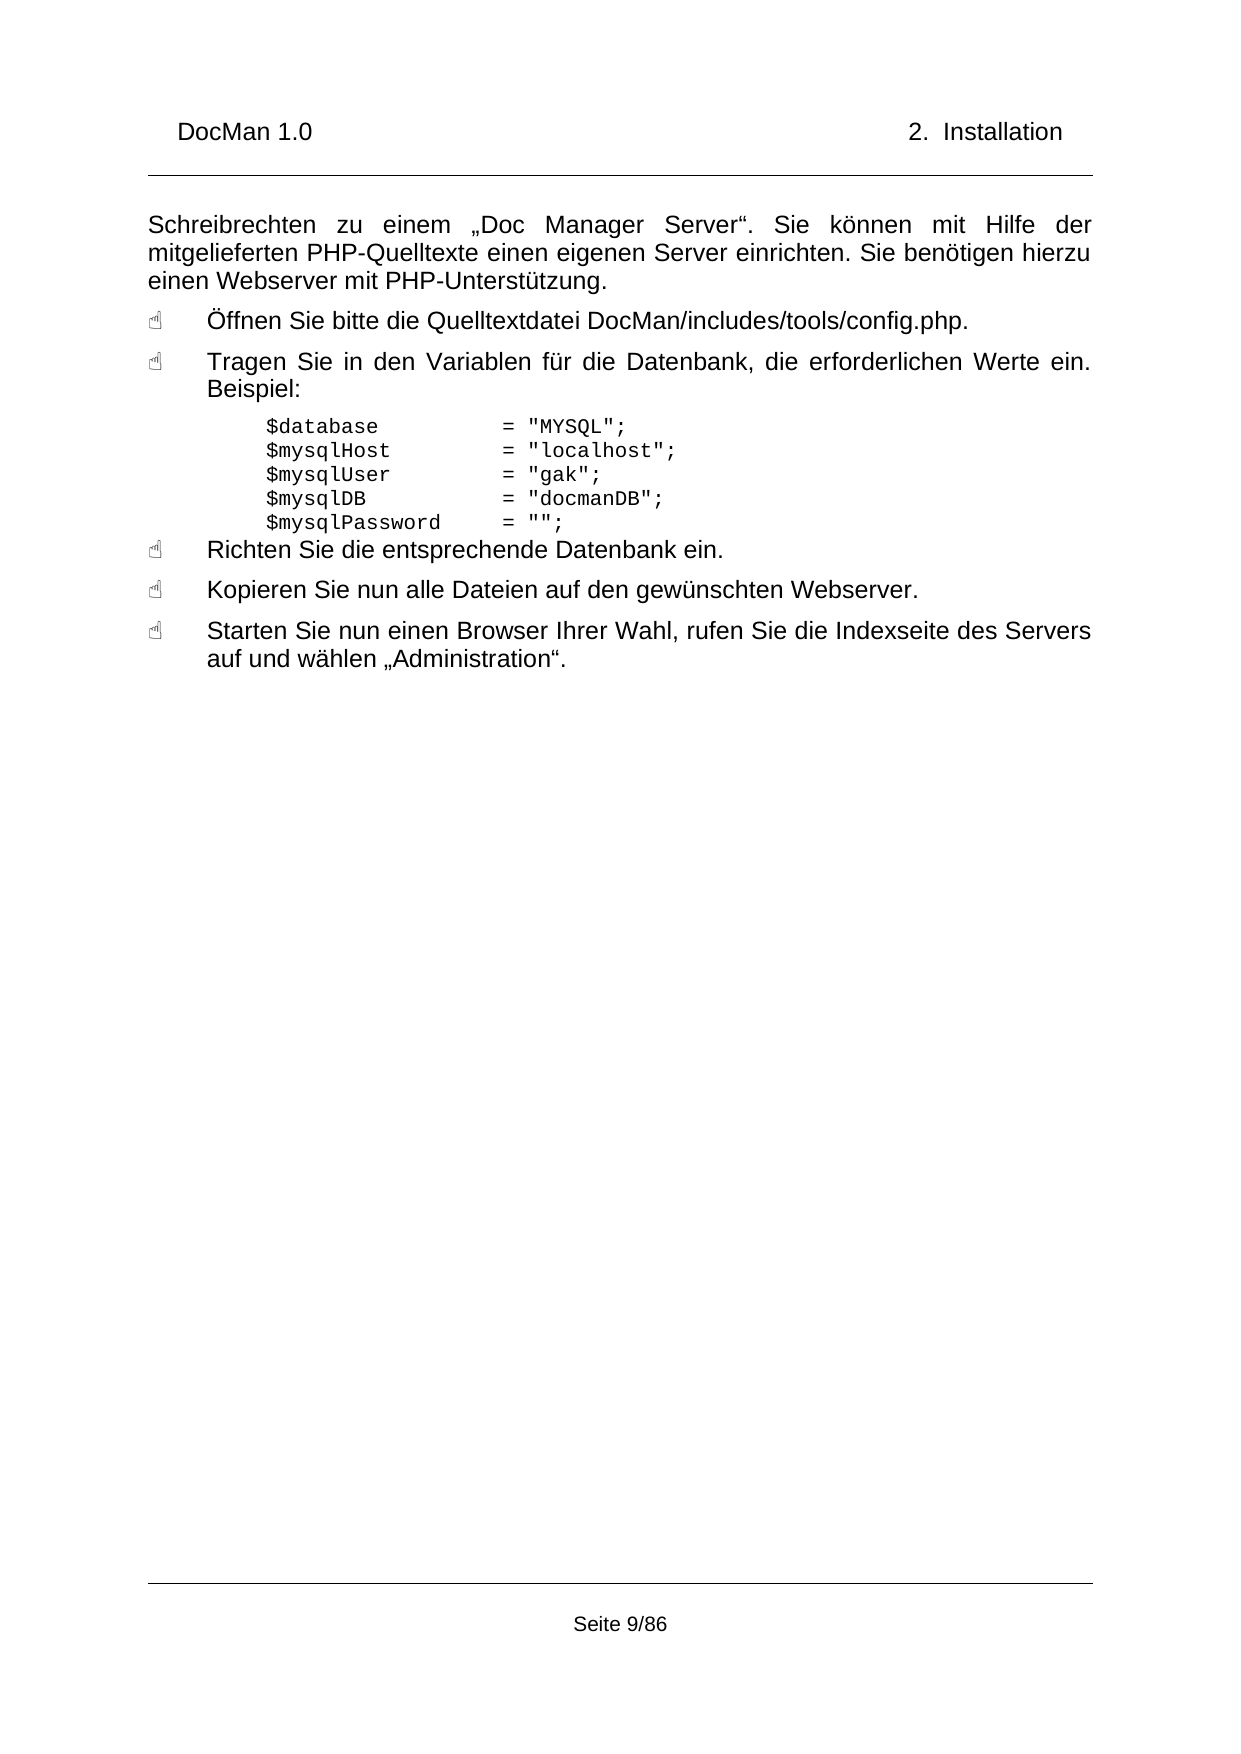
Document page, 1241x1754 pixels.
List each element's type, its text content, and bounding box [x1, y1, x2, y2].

text $mysqlDB = "docmanDB"; [148, 488, 1093, 512]
text $mysqlHost = "localhost"; [148, 440, 1093, 464]
list Kopieren Sie nun alle Dateien auf den gewünschten Webserver. [148, 576, 1093, 604]
text $mysqlUser = "gak"; [148, 464, 1093, 488]
list Öffnen Sie bitte die Quelltextdatei DocMan/includes/tools/config.php. [148, 307, 1093, 335]
text $database = "MYSQL"; [148, 416, 1093, 440]
text Schreibrechten zu einem „Doc Manager Server“. Sie können mit Hilfe der mitgelieferten PHP-Quelltexte einen eigenen Server einrichten. Sie benötigen hierzu einen Webserver mit PHP-Unterstützung. [148, 211, 1093, 295]
list Richten Sie die entsprechende Datenbank ein. [148, 536, 1093, 564]
list Starten Sie nun einen Browser Ihrer Wahl, rufen Sie die Indexseite des Servers auf und wählen „Administration“. [148, 617, 1093, 673]
text $mysqlPassword = ""; [148, 512, 1093, 536]
list Tragen Sie in den Variablen für die Datenbank, die erforderlichen Werte ein. Beispiel: [148, 347, 1093, 403]
